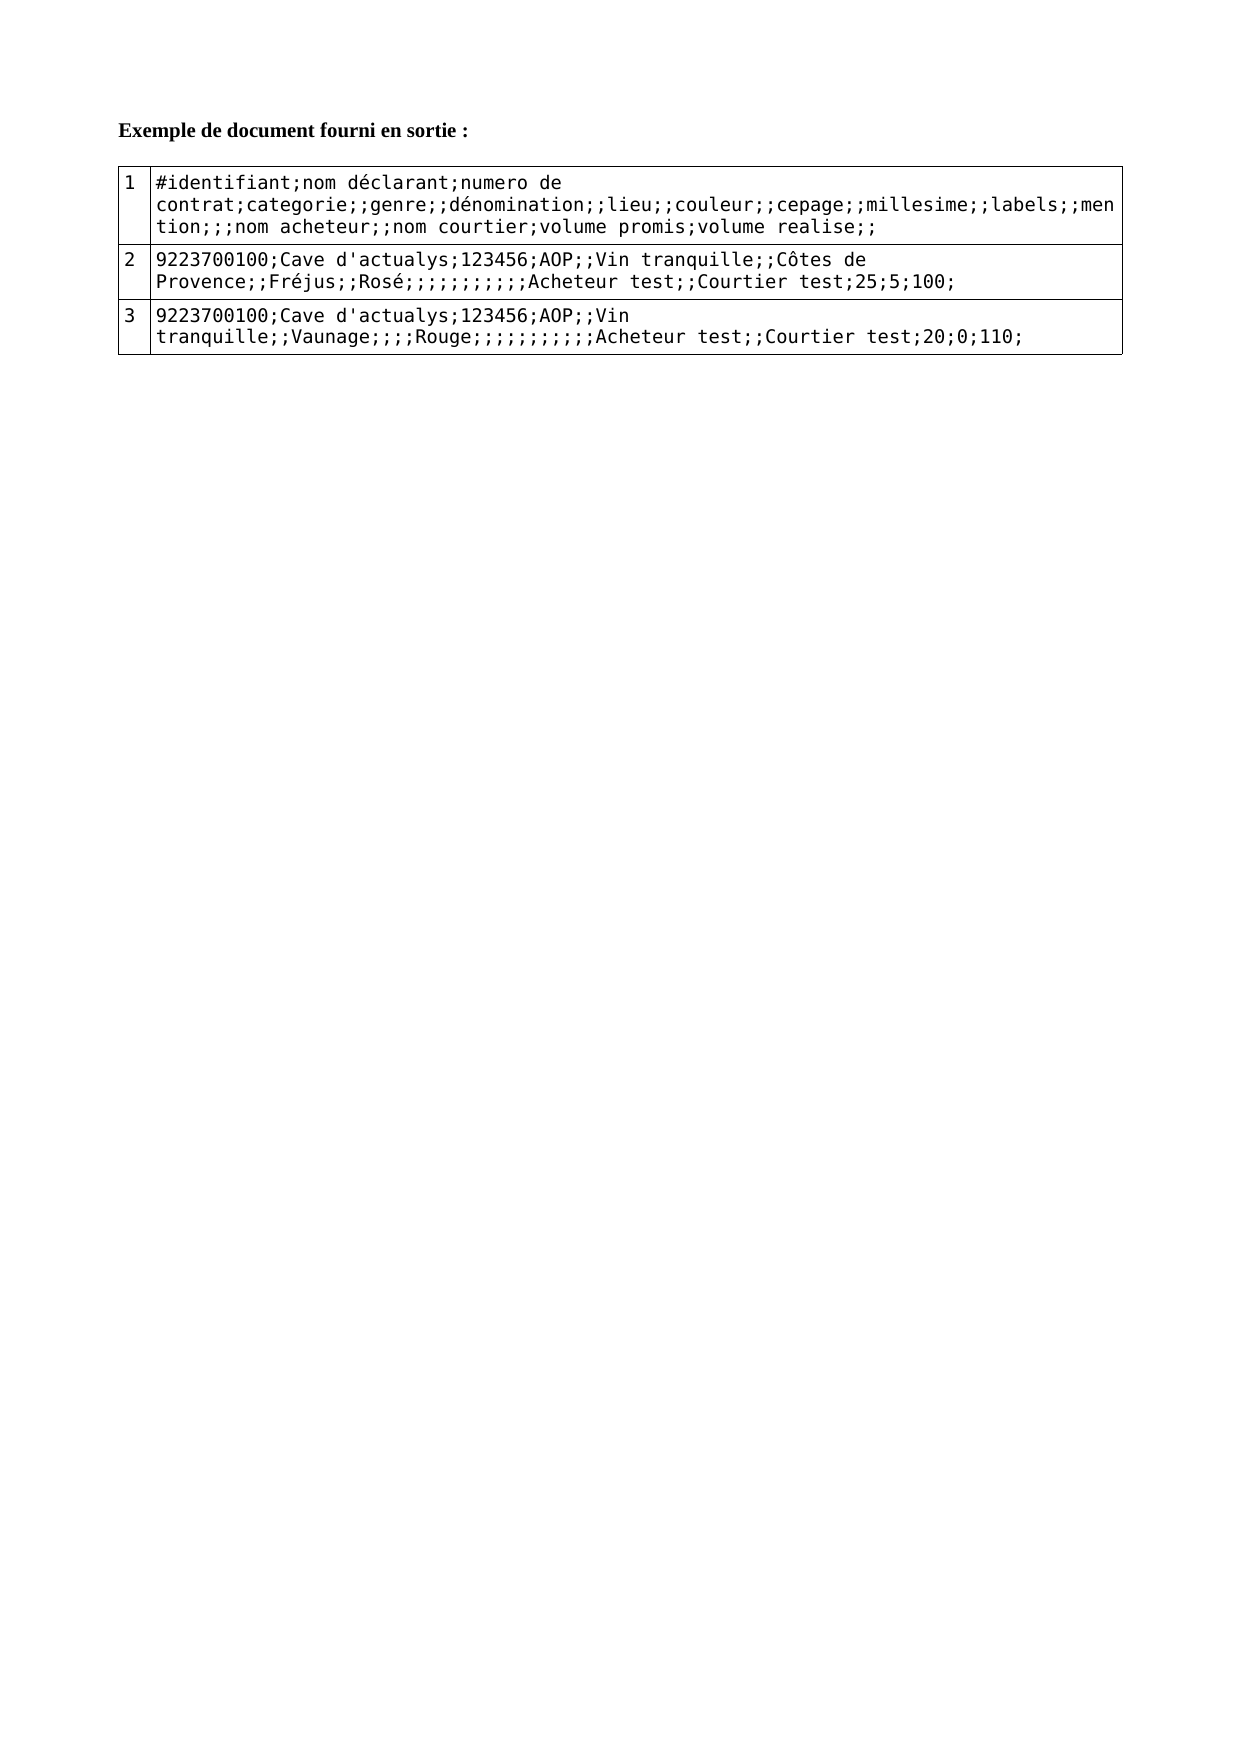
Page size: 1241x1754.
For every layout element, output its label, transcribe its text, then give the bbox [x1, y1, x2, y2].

table_cell 9223700100;Cave d'actualys;123456;AOP;;Vin tranquille;;Vaunage;;;;Rouge;;;;;;;;;;;Acheteur test;;Courtier test;20;0;110; [151, 300, 1122, 354]
table_cell 3 [119, 300, 150, 354]
table_cell 2 [119, 245, 150, 299]
table_header 1 [119, 167, 150, 243]
table_cell 9223700100;Cave d'actualys;123456;AOP;;Vin tranquille;;Côtes de Provence;;Fréjus;;Rosé;;;;;;;;;;;Acheteur test;;Courtier test;25;5;100; [151, 245, 1122, 299]
table_header #identifiant;nom déclarant;numero de contrat;categorie;;genre;;dénomination;;lieu;;couleur;;cepage;;millesime;;labels;;mention;;;nom acheteur;;nom courtier;volume promis;volume realise;; [151, 167, 1122, 243]
text Exemple de document fourni en sortie : [118, 118, 1122, 142]
